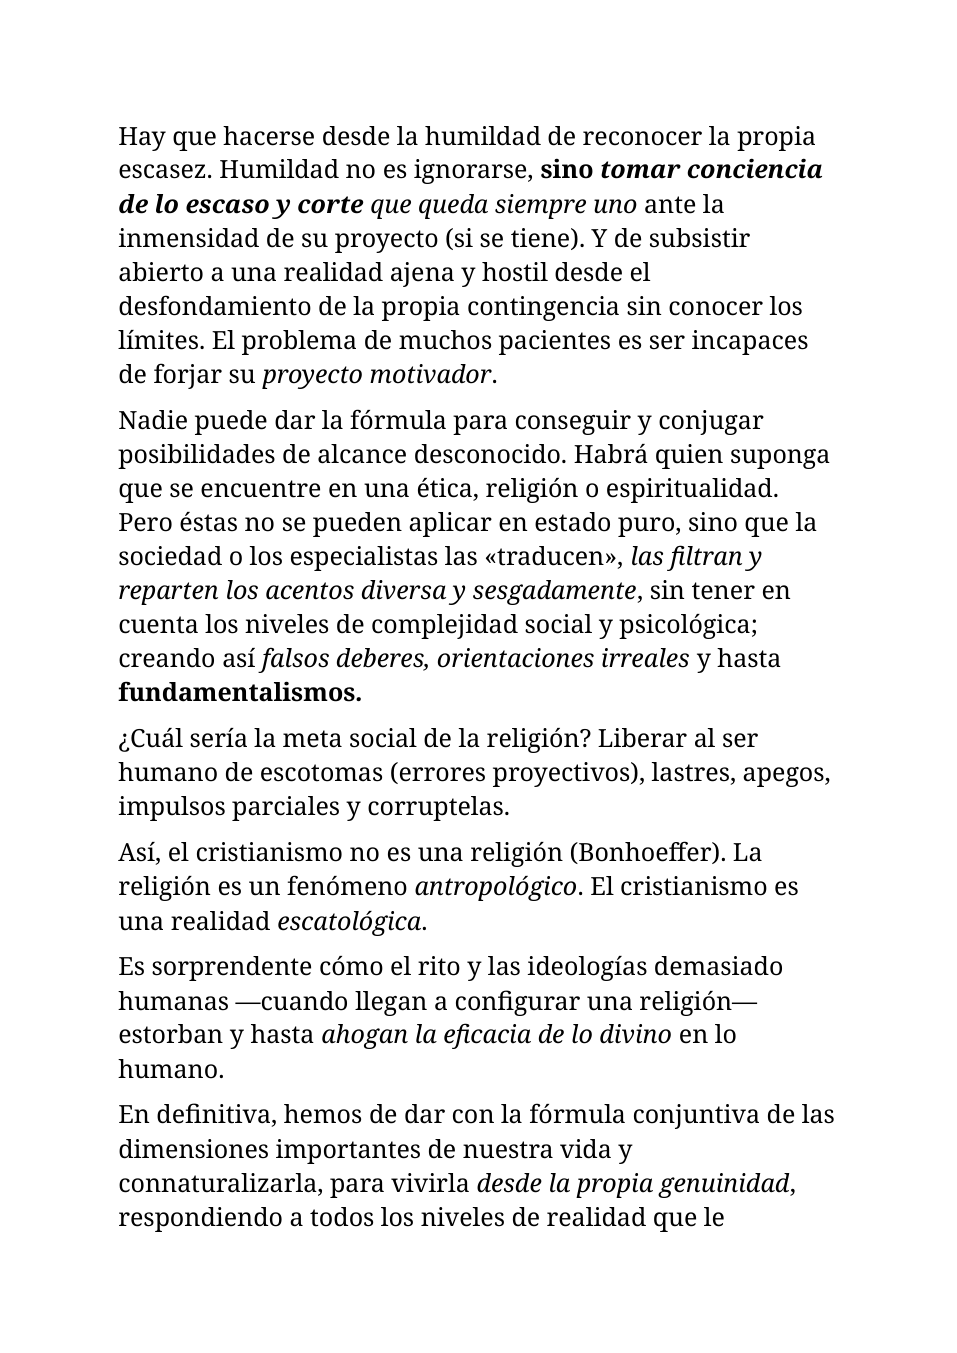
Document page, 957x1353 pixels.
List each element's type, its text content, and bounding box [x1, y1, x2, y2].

text Nadie puede dar la fórmula para conseguir y conjugar posibilidades de alcance desconocido. Habrá quien suponga que se encuentre en una ética, religión o espiritualidad. Pero éstas no se pueden aplicar en estado puro, sino que la sociedad o los especialistas las «traducen», las filtran y reparten los acentos diversa y sesgadamente, sin tener en cuenta los niveles de complejidad social y psicológica; creando así falsos deberes, orientaciones irreales y hasta fundamentalismos. [118, 402, 838, 709]
text Así, el cristianismo no es una religión (Bonhoeffer). La religión es un fenómeno antropológico. El cristianismo es una realidad escatológica. [118, 835, 838, 937]
text Hay que hacerse desde la humildad de reconocer la propia escasez. Humildad no es ignorarse, sino tomar conciencia de lo escaso y corte que queda siempre uno ante la inmensidad de su proyecto (si se tiene). Y de subsistir abierto a una realidad ajena y hostil desde el desfondamiento de la propia contingencia sin conocer los límites. El problema de muchos pacientes es ser incapaces de forjar su proyecto motivador. [118, 118, 838, 391]
text Es sorprendente cómo el rito y las ideologías demasiado humanas —cuando llegan a configurar una religión— estorban y hasta ahogan la eficacia de lo divino en lo humano. [118, 949, 838, 1085]
text En definitiva, hemos de dar con la fórmula conjuntiva de las dimensiones importantes de nuestra vida y connaturalizarla, para vivirla desde la propia genuinidad, respondiendo a todos los niveles de realidad que le [118, 1097, 838, 1233]
text ¿Cuál sería la meta social de la religión? Liberar al ser humano de escotomas (errores proyectivos), lastres, apegos, impulsos parciales y corruptelas. [118, 721, 838, 823]
